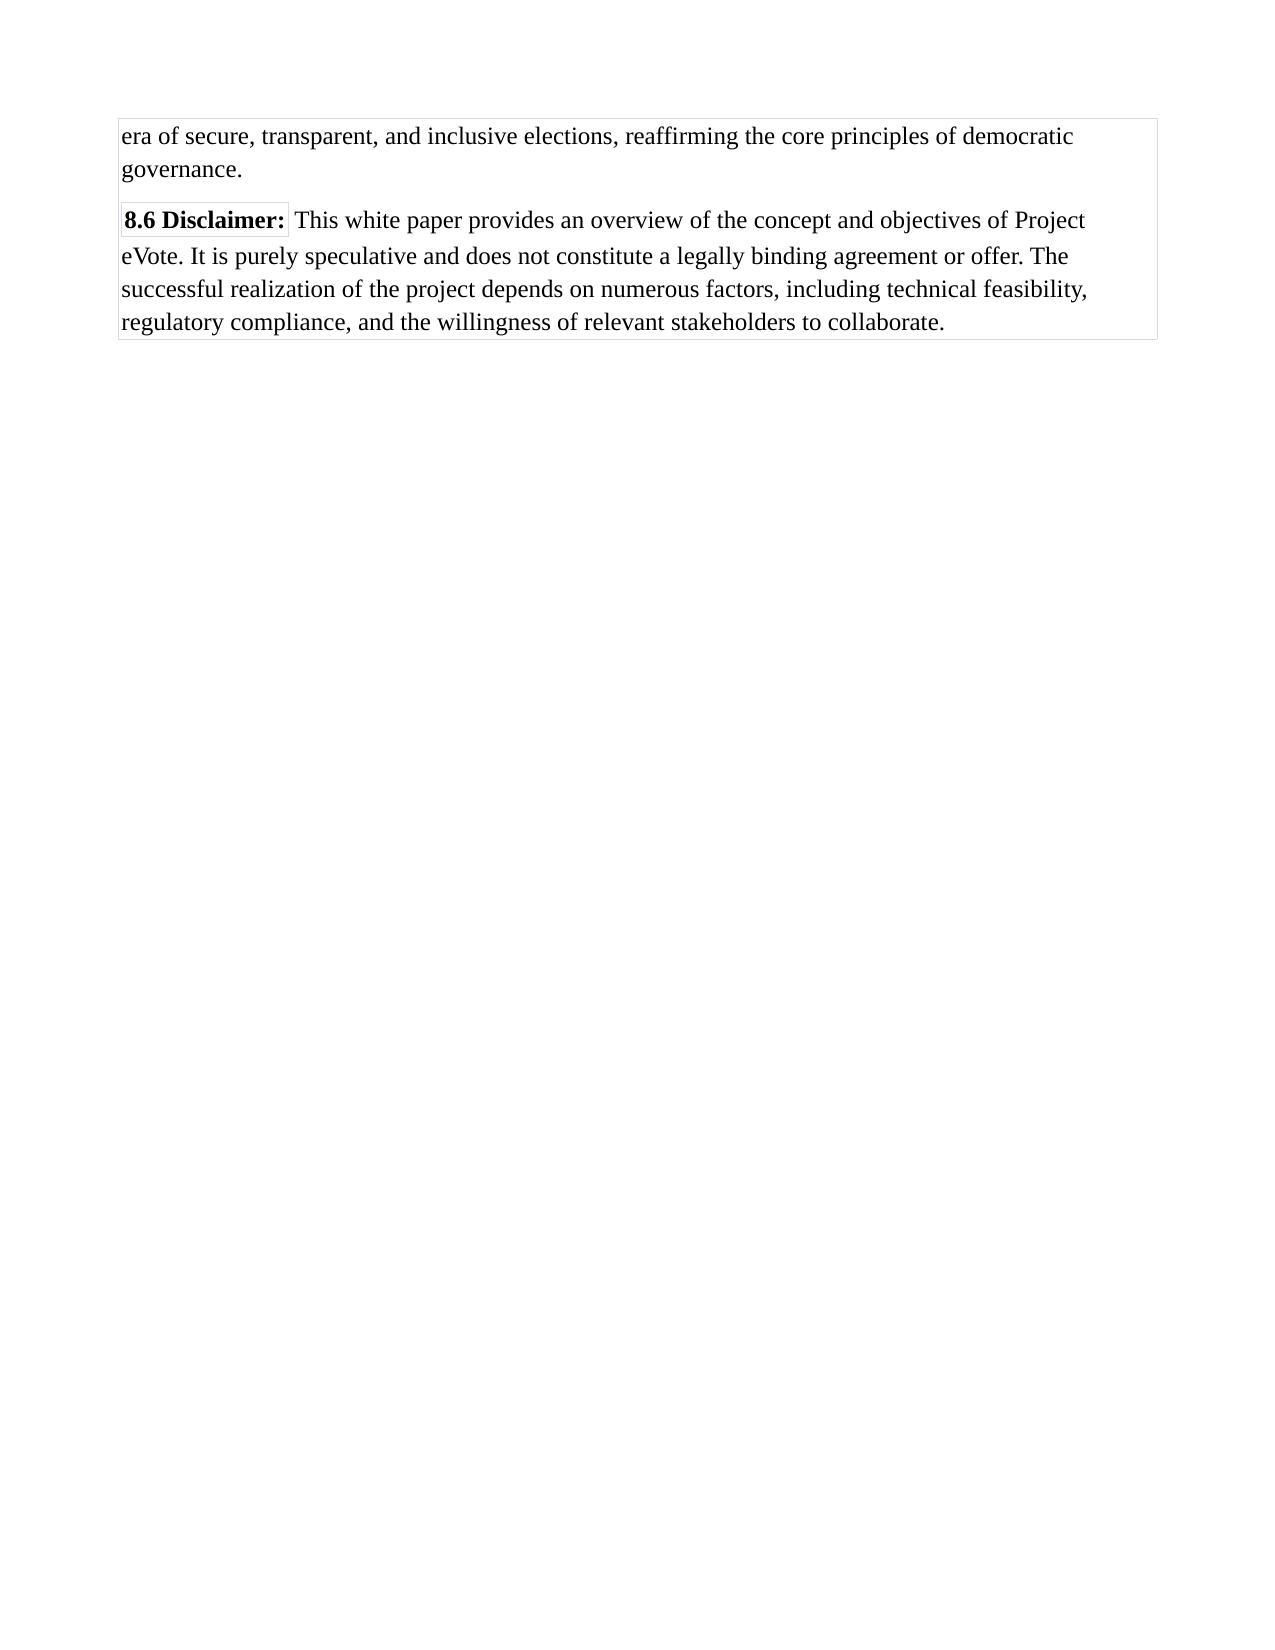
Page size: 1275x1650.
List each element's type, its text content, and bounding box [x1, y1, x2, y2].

text era of secure, transparent, and inclusive elections, reaffirming the core principles of democratic governance. [119, 119, 1157, 183]
text 8.6 Disclaimer: This white paper provides an overview of the concept and objectives of Project eVote. It is purely speculative and does not constitute a legally binding agreement or offer. The successful realization of the project depends on numerous factors, including technical feasibility, regulatory compliance, and the willingness of relevant stakeholders to collaborate. [119, 199, 1157, 339]
